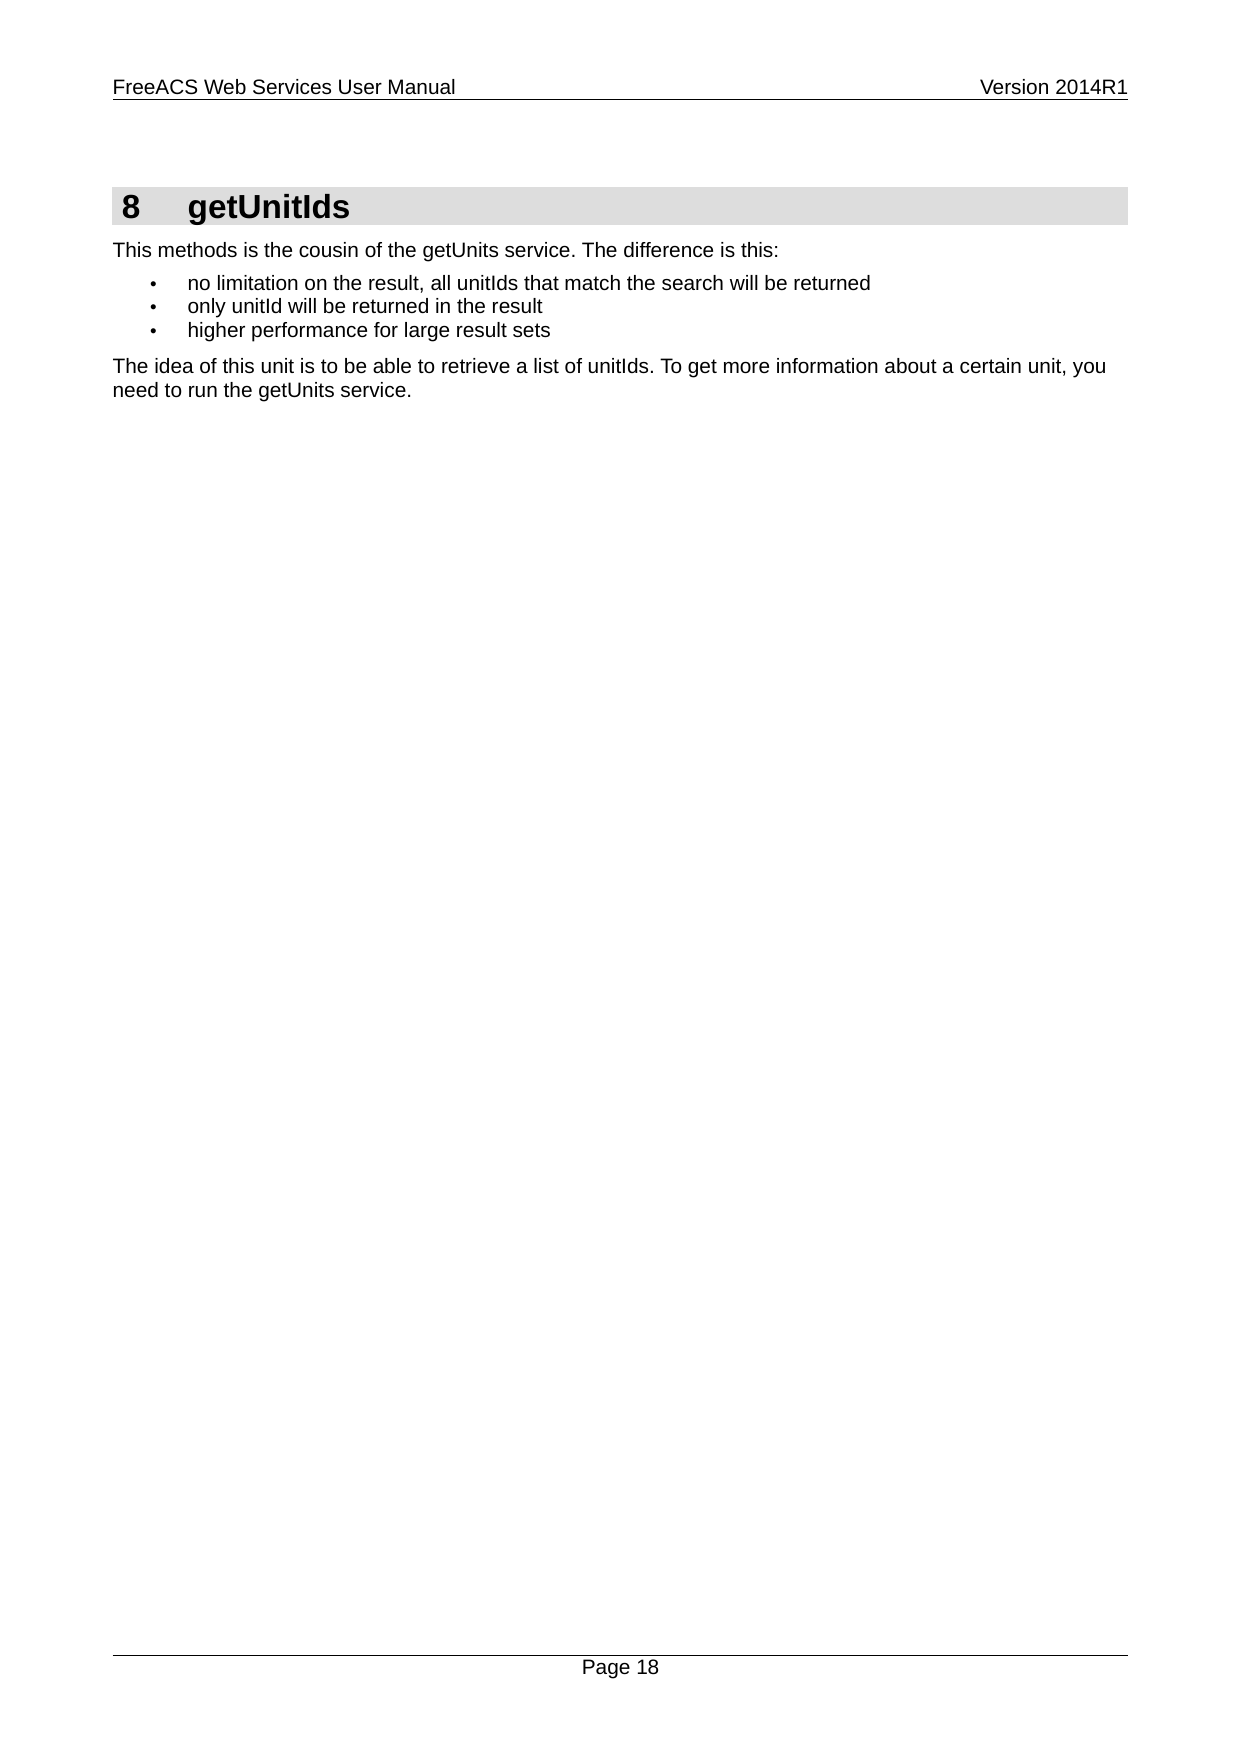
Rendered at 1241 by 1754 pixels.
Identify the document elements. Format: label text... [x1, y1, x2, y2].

list no limitation on the result, all unitIds that match the search will be returned [150, 270, 1128, 294]
list higher performance for large result sets [150, 318, 1128, 342]
text The idea of this unit is to be able to retrieve a list of unitIds. To get more information about a certain unit, you need to run the getUnits service. [112, 354, 1128, 402]
subtitle getUnitIds [112, 187, 1128, 225]
list only unitId will be returned in the result [150, 294, 1128, 318]
text This methods is the cousin of the getUnits service. The difference is this: [112, 237, 1128, 261]
